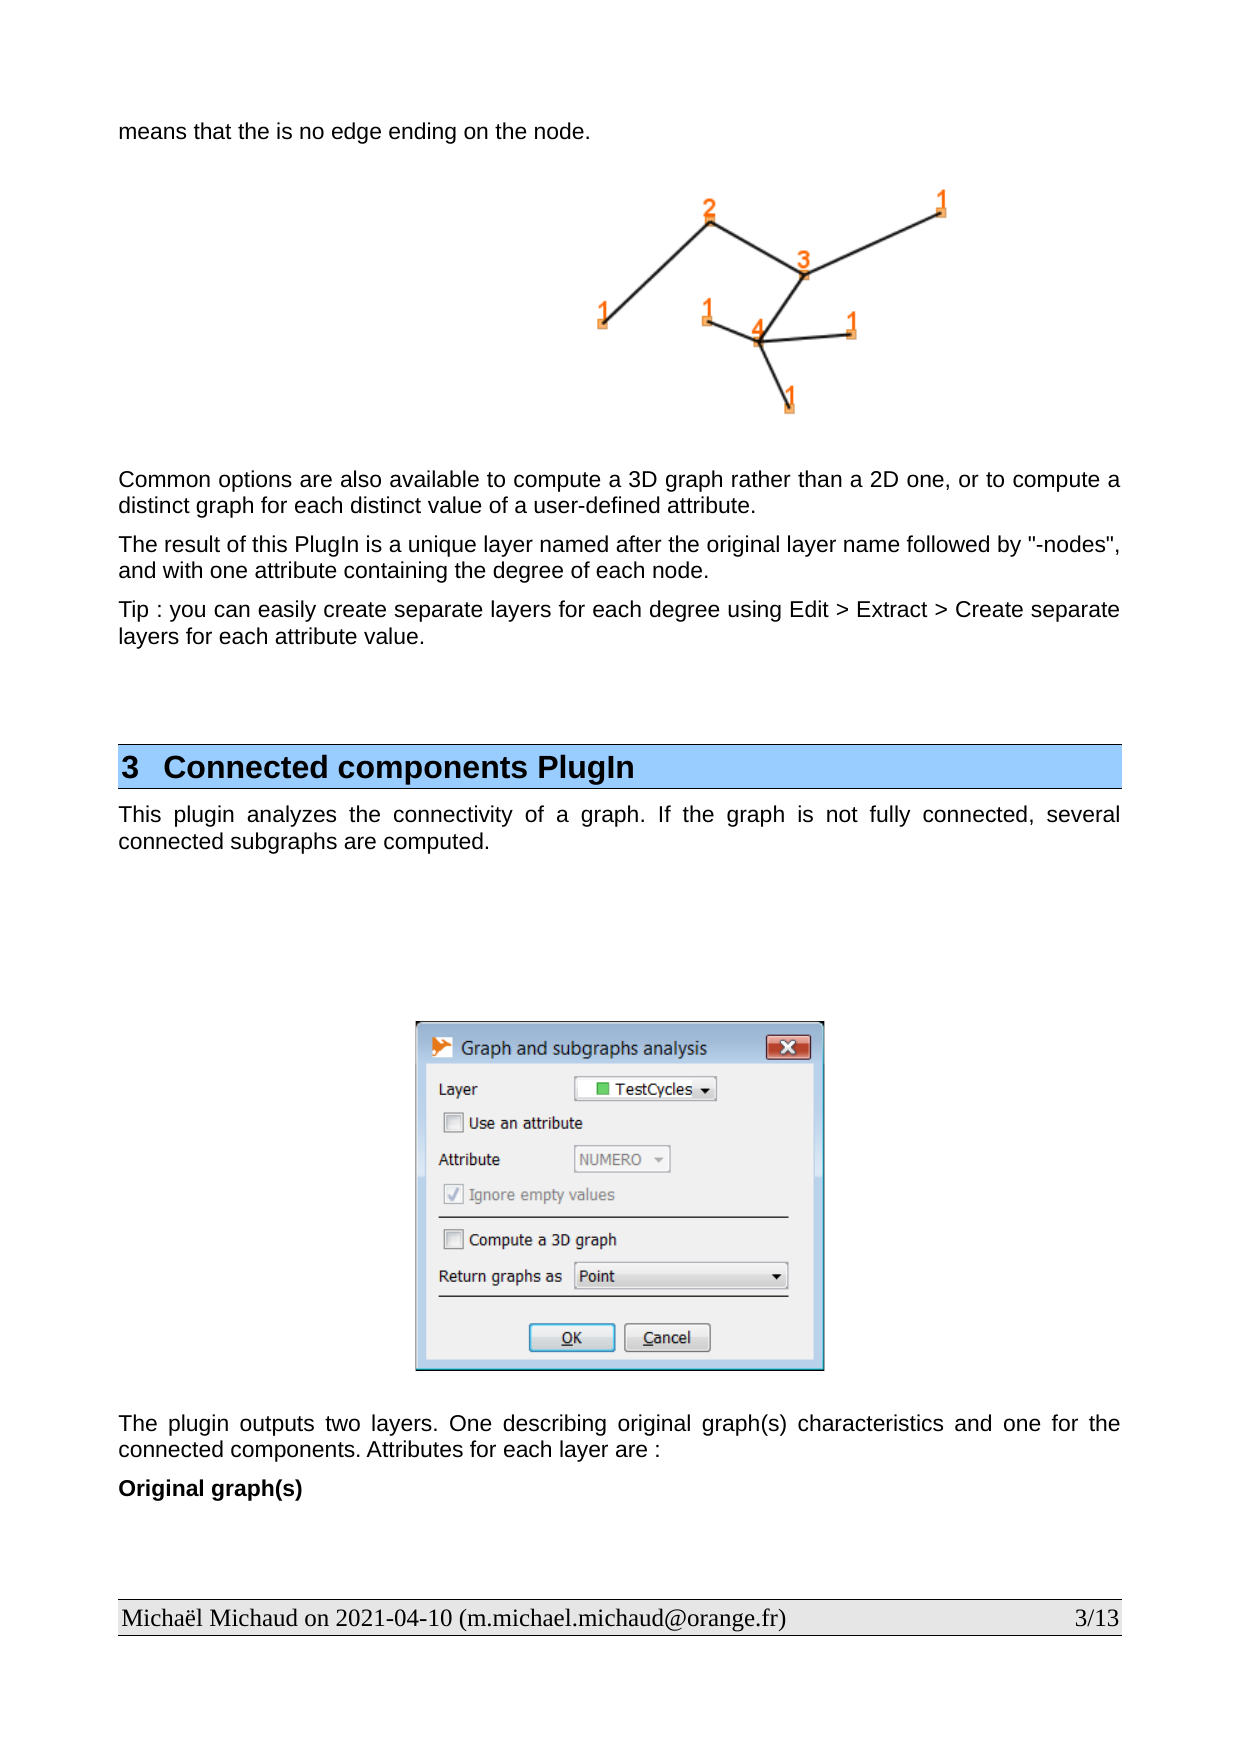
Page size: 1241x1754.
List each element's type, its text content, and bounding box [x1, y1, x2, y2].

text Original graph(s) [118, 1475, 1122, 1501]
text Tip : you can easily create separate layers for each degree using Edit > Extract > Create separate layers for each attribute value. [118, 596, 1122, 649]
text The result of this PlugIn is a unique layer named after the original layer name followed by "-nodes", and with one attribute containing the degree of each node. [118, 531, 1122, 584]
picture [415, 1021, 825, 1371]
text This plugin analyzes the connectivity of a graph. If the graph is not fully connected, several connected subgraphs are computed. [118, 801, 1122, 854]
text Common options are also available to compute a 3D graph rather than a 2D one, or to compute a distinct graph for each distinct value of a user-defined attribute. [118, 466, 1122, 518]
list means that the is no edge ending on the node. [118, 118, 1122, 144]
text The plugin outputs two layers. One describing original graph(s) characteristics and one for the connected components. Attributes for each layer are : [118, 1409, 1122, 1462]
subtitle Connected components PlugIn [118, 745, 1122, 788]
